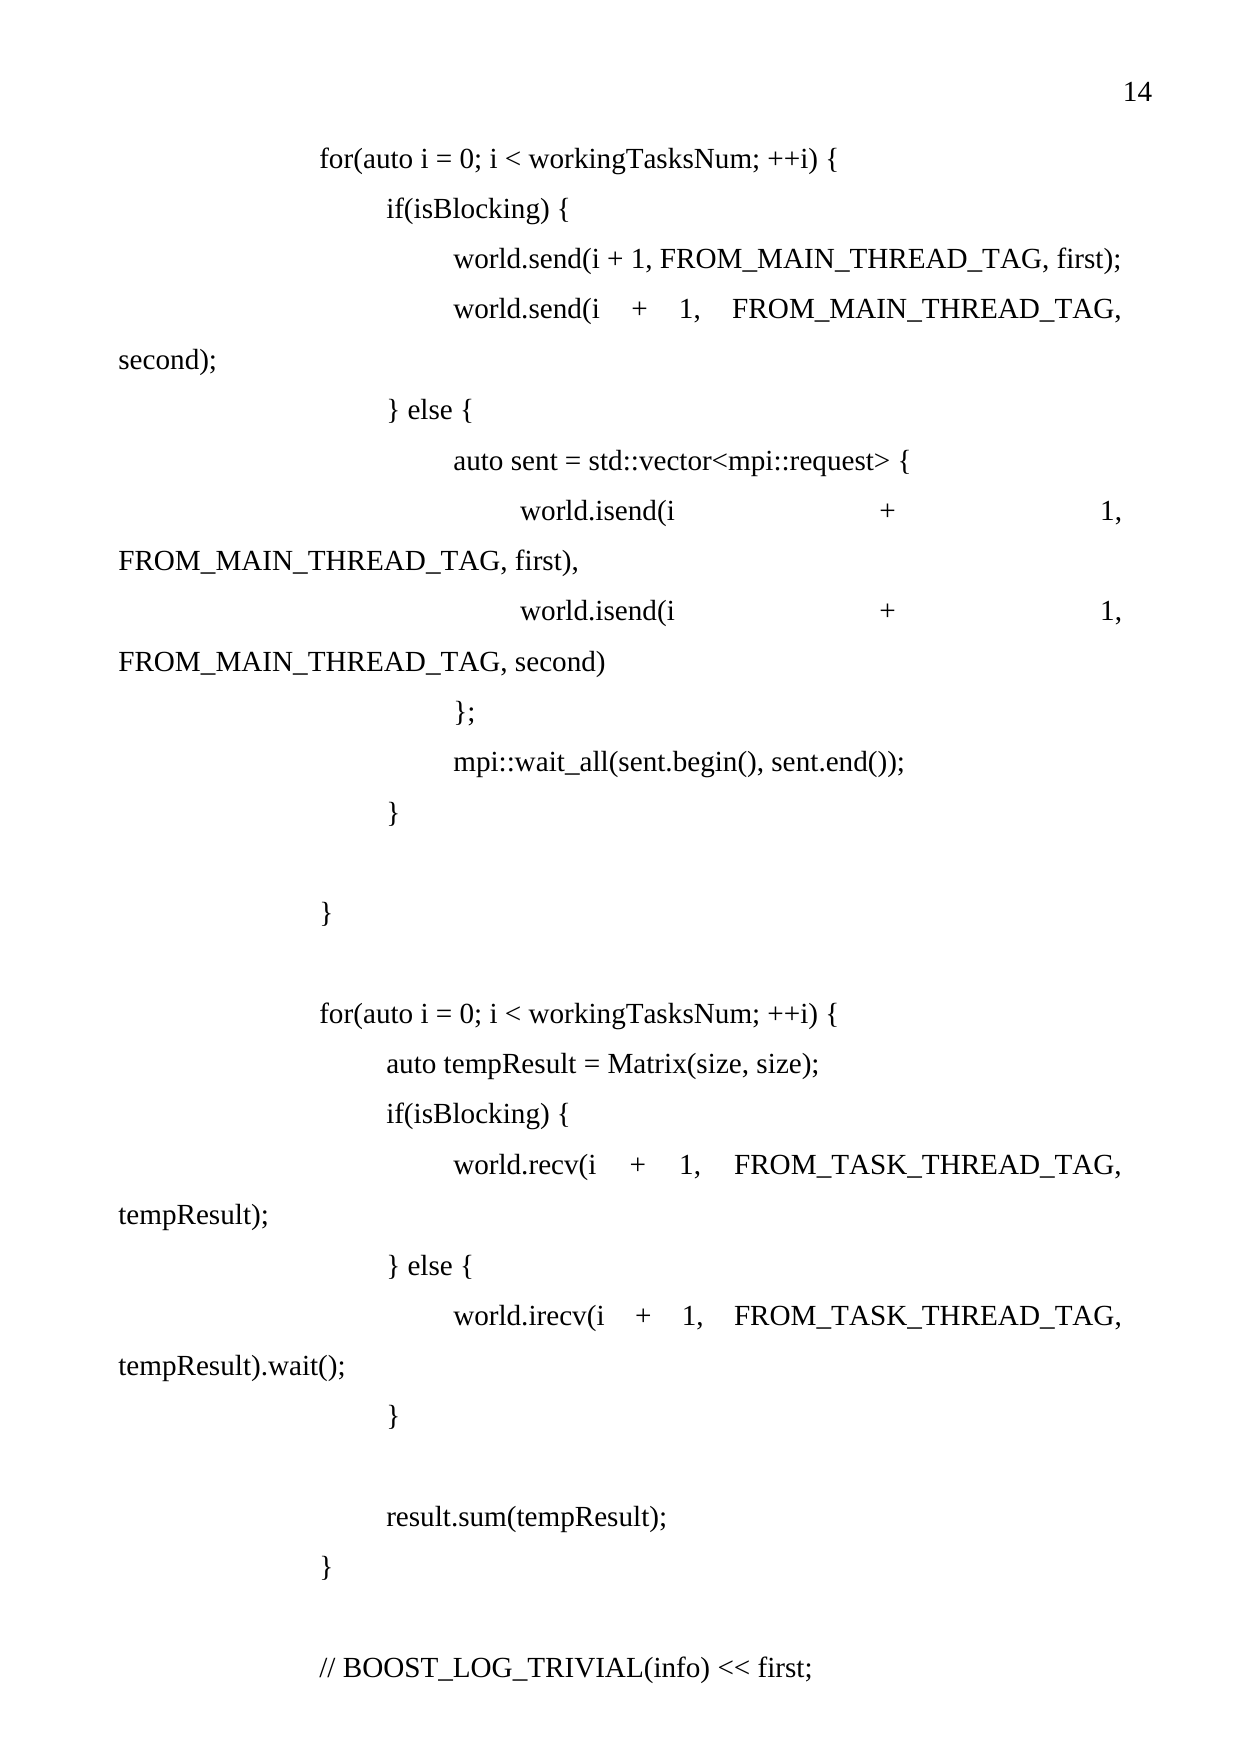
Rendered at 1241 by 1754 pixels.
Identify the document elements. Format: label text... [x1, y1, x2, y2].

text } else { [118, 1248, 1122, 1281]
text world.isend(i + 1, FROM_MAIN_THREAD_TAG, second) [118, 593, 1122, 677]
text } [118, 1398, 1122, 1432]
text for(auto i = 0; i < workingTasksNum; ++i) { [118, 141, 1122, 174]
text auto tempResult = Matrix(size, size); [118, 1046, 1122, 1080]
text world.irecv(i + 1, FROM_TASK_THREAD_TAG, tempResult).wait(); [118, 1298, 1122, 1382]
text if(isBlocking) { [118, 1097, 1122, 1130]
text } [118, 795, 1122, 828]
text } else { [118, 392, 1122, 426]
text world.recv(i + 1, FROM_TASK_THREAD_TAG, tempResult); [118, 1147, 1122, 1231]
text world.send(i + 1, FROM_MAIN_THREAD_TAG, second); [118, 292, 1122, 376]
text } [118, 1549, 1122, 1583]
text }; [118, 694, 1122, 728]
text // BOOST_LOG_TRIVIAL(info) << first; [118, 1650, 1122, 1684]
text if(isBlocking) { [118, 191, 1122, 224]
text result.sum(tempResult); [118, 1499, 1122, 1533]
text world.send(i + 1, FROM_MAIN_THREAD_TAG, first); [118, 241, 1122, 275]
text auto sent = std::vector<mpi::request> { [118, 443, 1122, 476]
text world.isend(i + 1, FROM_MAIN_THREAD_TAG, first), [118, 493, 1122, 577]
text for(auto i = 0; i < workingTasksNum; ++i) { [118, 996, 1122, 1029]
text } [118, 895, 1122, 929]
text mpi::wait_all(sent.begin(), sent.end()); [118, 744, 1122, 778]
